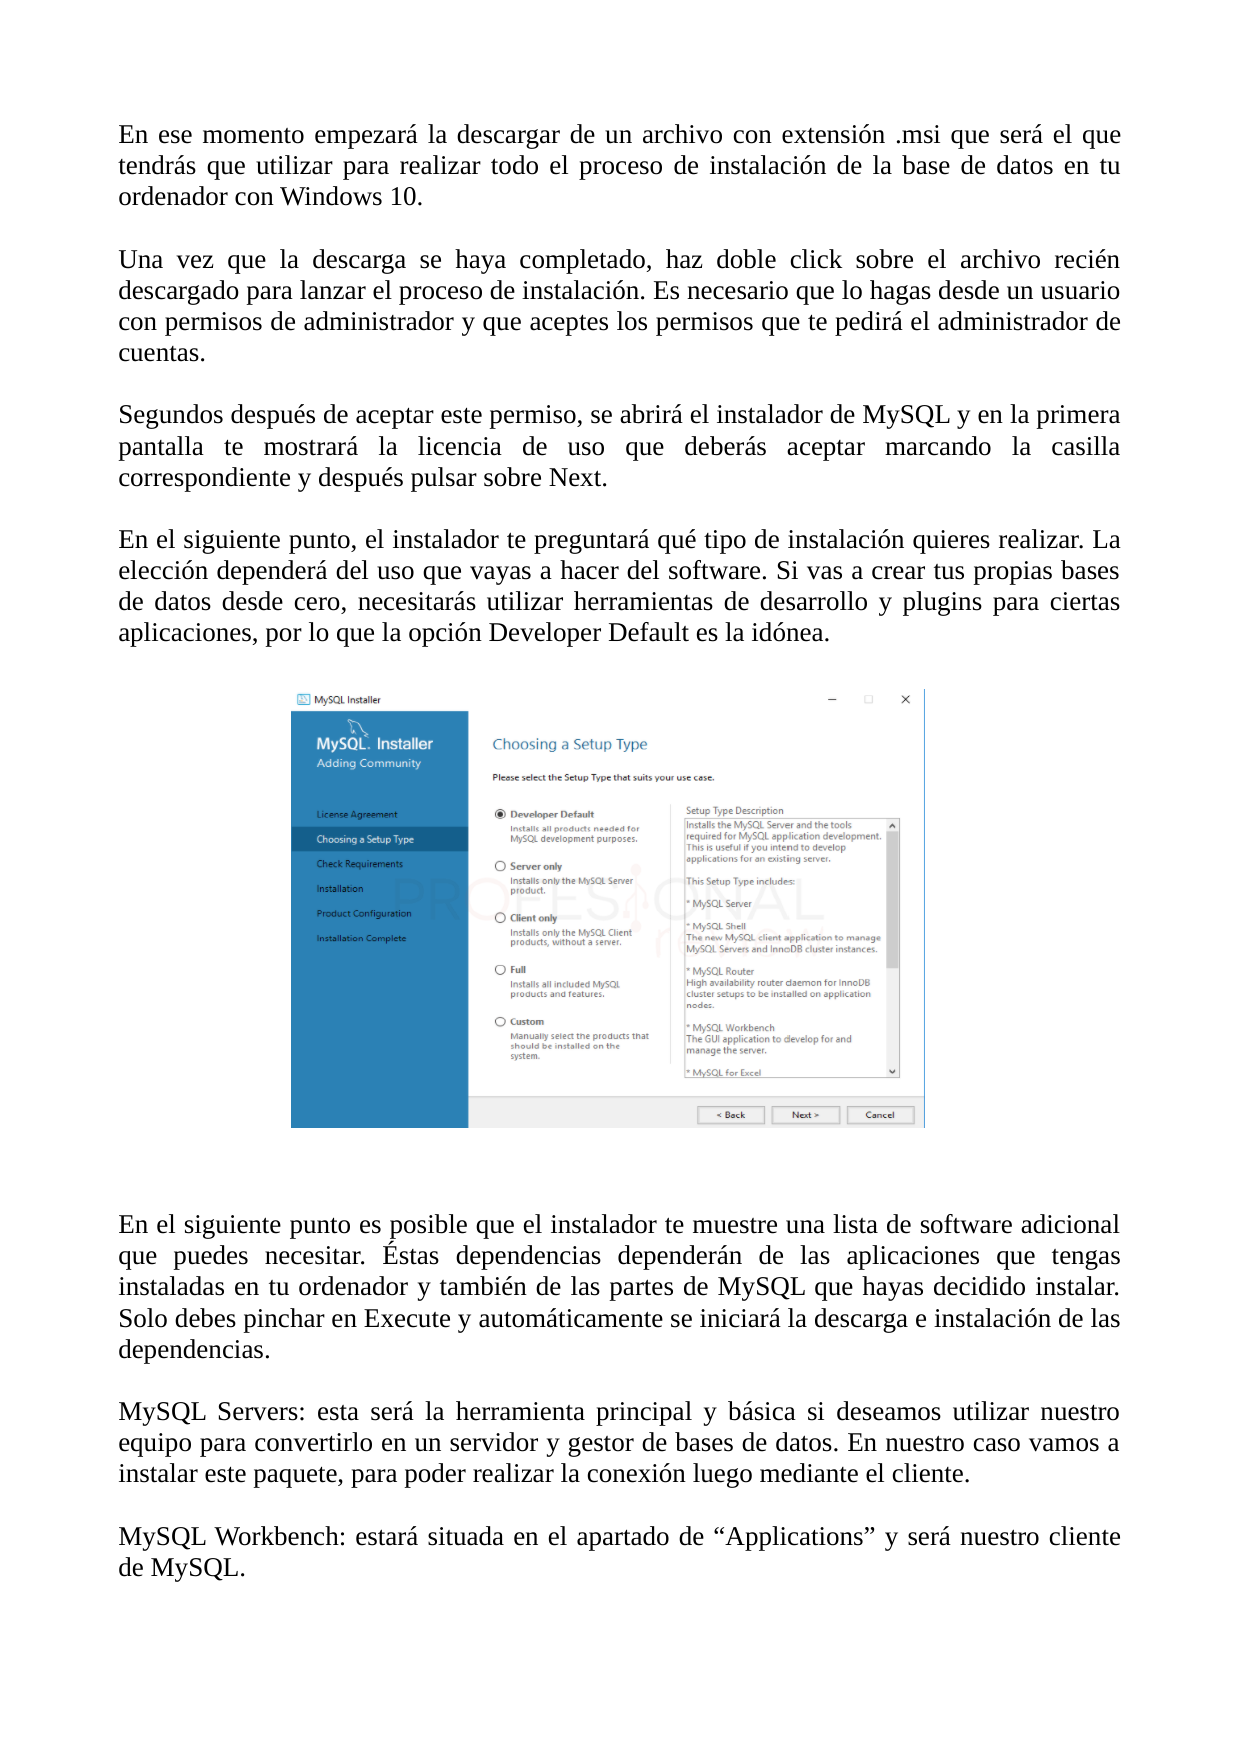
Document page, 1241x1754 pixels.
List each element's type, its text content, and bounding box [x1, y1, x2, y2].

text En el siguiente punto, el instalador te preguntará qué tipo de instalación quieres realizar. La elección dependerá del uso que vayas a hacer del software. Si vas a crear tus propias bases de datos desde cero, necesitarás utilizar herramientas de desarrollo y plugins para ciertas aplicaciones, por lo que la opción Developer Default es la idónea. [118, 523, 1122, 648]
text En ese momento empezará la descargar de un archivo con extensión .msi que será el que tendrás que utilizar para realizar todo el proceso de instalación de la base de datos en tu ordenador con Windows 10. [118, 118, 1122, 212]
text MySQL Workbench: estará situada en el apartado de “Applications” y será nuestro cliente de MySQL. [118, 1520, 1122, 1582]
text Una vez que la descarga se haya completado, haz doble click sobre el archivo recién descargado para lanzar el proceso de instalación. Es necesario que lo hagas desde un usuario con permisos de administrador y que aceptes los permisos que te pedirá el administrador de cuentas. [118, 243, 1122, 367]
text Segundos después de aceptar este permiso, se abrirá el instalador de MySQL y en la primera pantalla te mostrará la licencia de uso que deberás aceptar marcando la casilla correspondiente y después pulsar sobre Next. [118, 398, 1122, 492]
picture [277, 680, 819, 1128]
text En el siguiente punto es posible que el instalador te muestre una lista de software adicional que puedes necesitar. Éstas dependencias dependerán de las aplicaciones que tengas instaladas en tu ordenador y también de las partes de MySQL que hayas decidido instalar. Solo debes pinchar en Execute y automáticamente se iniciará la descarga e instalación de las dependencias. [118, 1208, 1122, 1364]
text MySQL Servers: esta será la herramienta principal y básica si deseamos utilizar nuestro equipo para convertirlo en un servidor y gestor de bases de datos. En nuestro caso vamos a instalar este paquete, para poder realizar la conexión luego mediante el cliente. [118, 1395, 1122, 1488]
